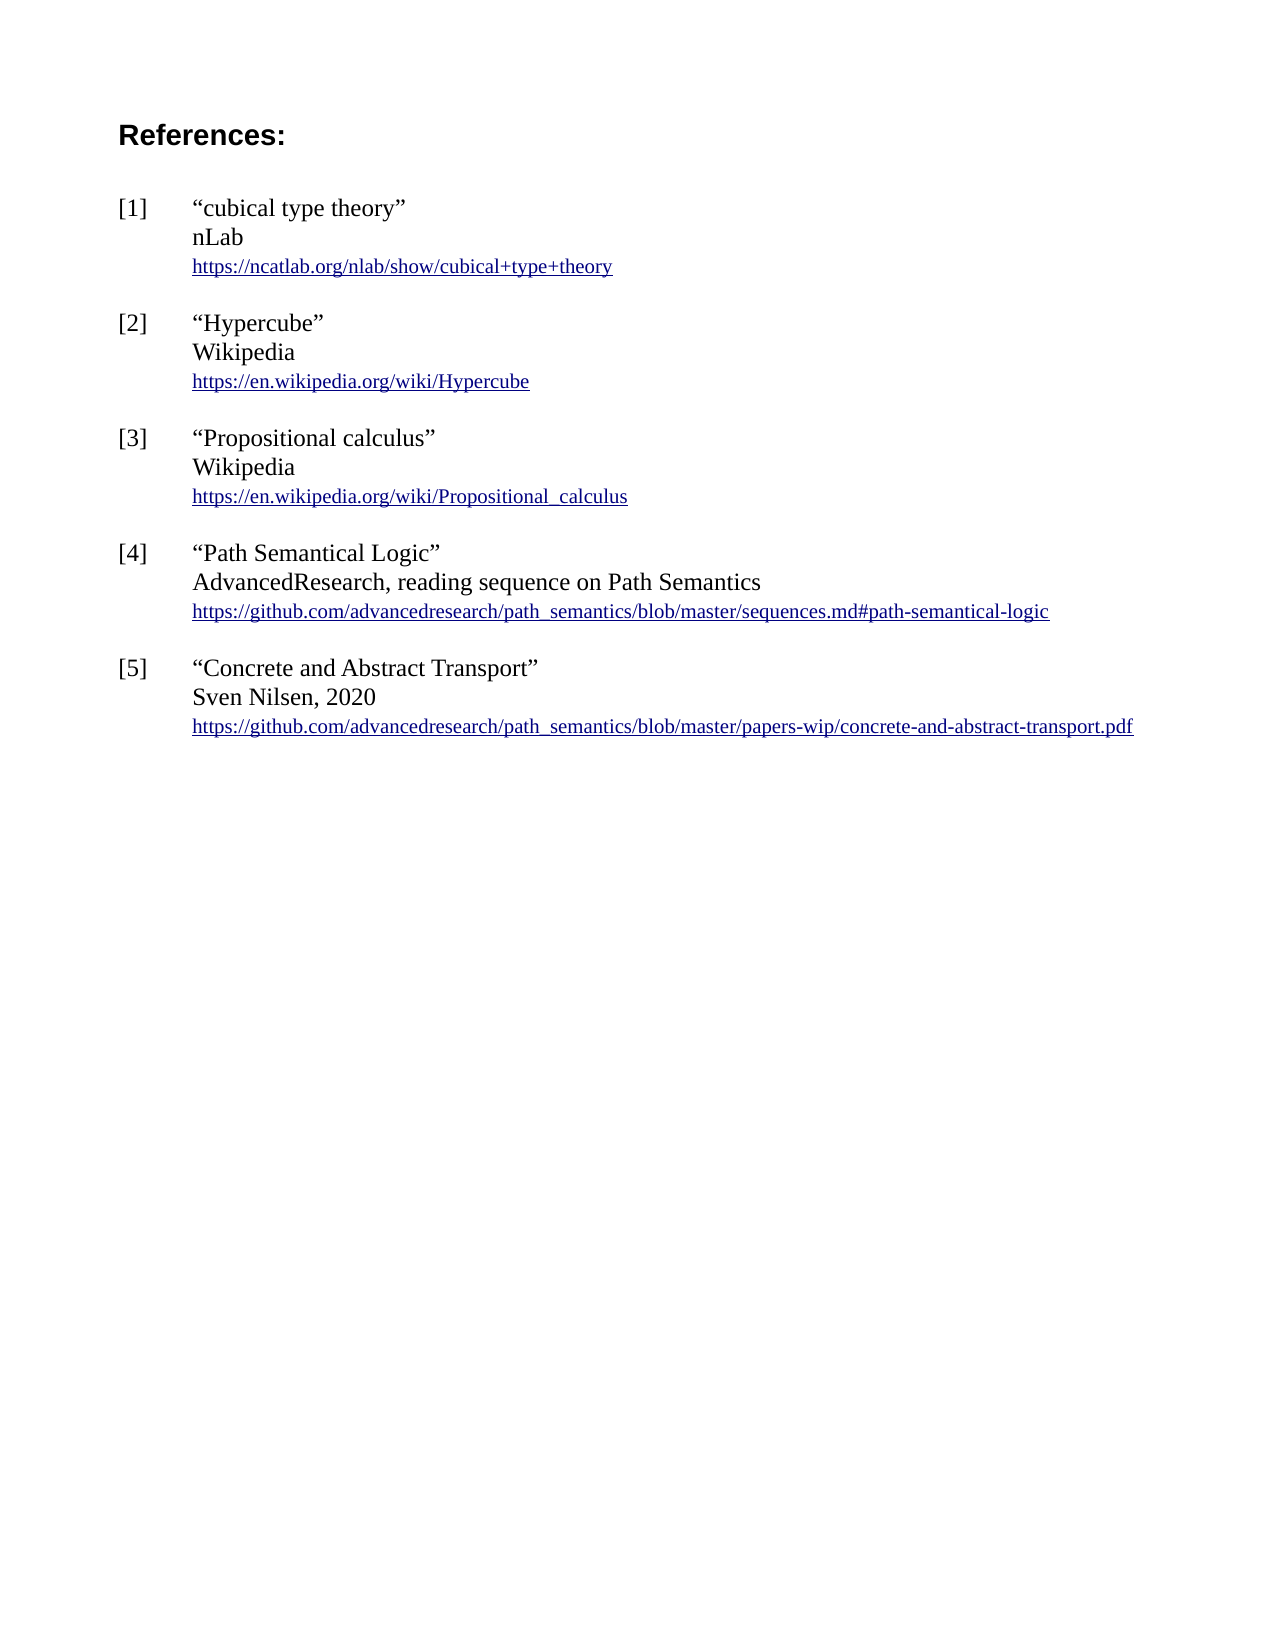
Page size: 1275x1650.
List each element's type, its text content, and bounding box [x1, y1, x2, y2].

text https://en.wikipedia.org/wiki/Hypercube [118, 366, 1157, 394]
text [5] “Concrete and Abstract Transport” [118, 653, 1157, 682]
text https://github.com/advancedresearch/path_semantics/blob/master/papers-wip/concrete-and-abstract-transport.pdf [118, 711, 1157, 739]
text Wikipedia [118, 452, 1157, 481]
subtitle References: [118, 118, 1157, 152]
text [3] “Propositional calculus” [118, 423, 1157, 452]
text https://github.com/advancedresearch/path_semantics/blob/master/sequences.md#path-semantical-logic [118, 596, 1157, 624]
text Sven Nilsen, 2020 [118, 682, 1157, 711]
text Wikipedia [118, 337, 1157, 366]
text https://ncatlab.org/nlab/show/cubical+type+theory [118, 251, 1157, 279]
text nLab [118, 222, 1157, 251]
text AdvancedResearch, reading sequence on Path Semantics [118, 567, 1157, 596]
text [1] “cubical type theory” [118, 193, 1157, 222]
text https://en.wikipedia.org/wiki/Propositional_calculus [118, 481, 1157, 509]
text [4] “Path Semantical Logic” [118, 538, 1157, 567]
text [2] “Hypercube” [118, 308, 1157, 337]
